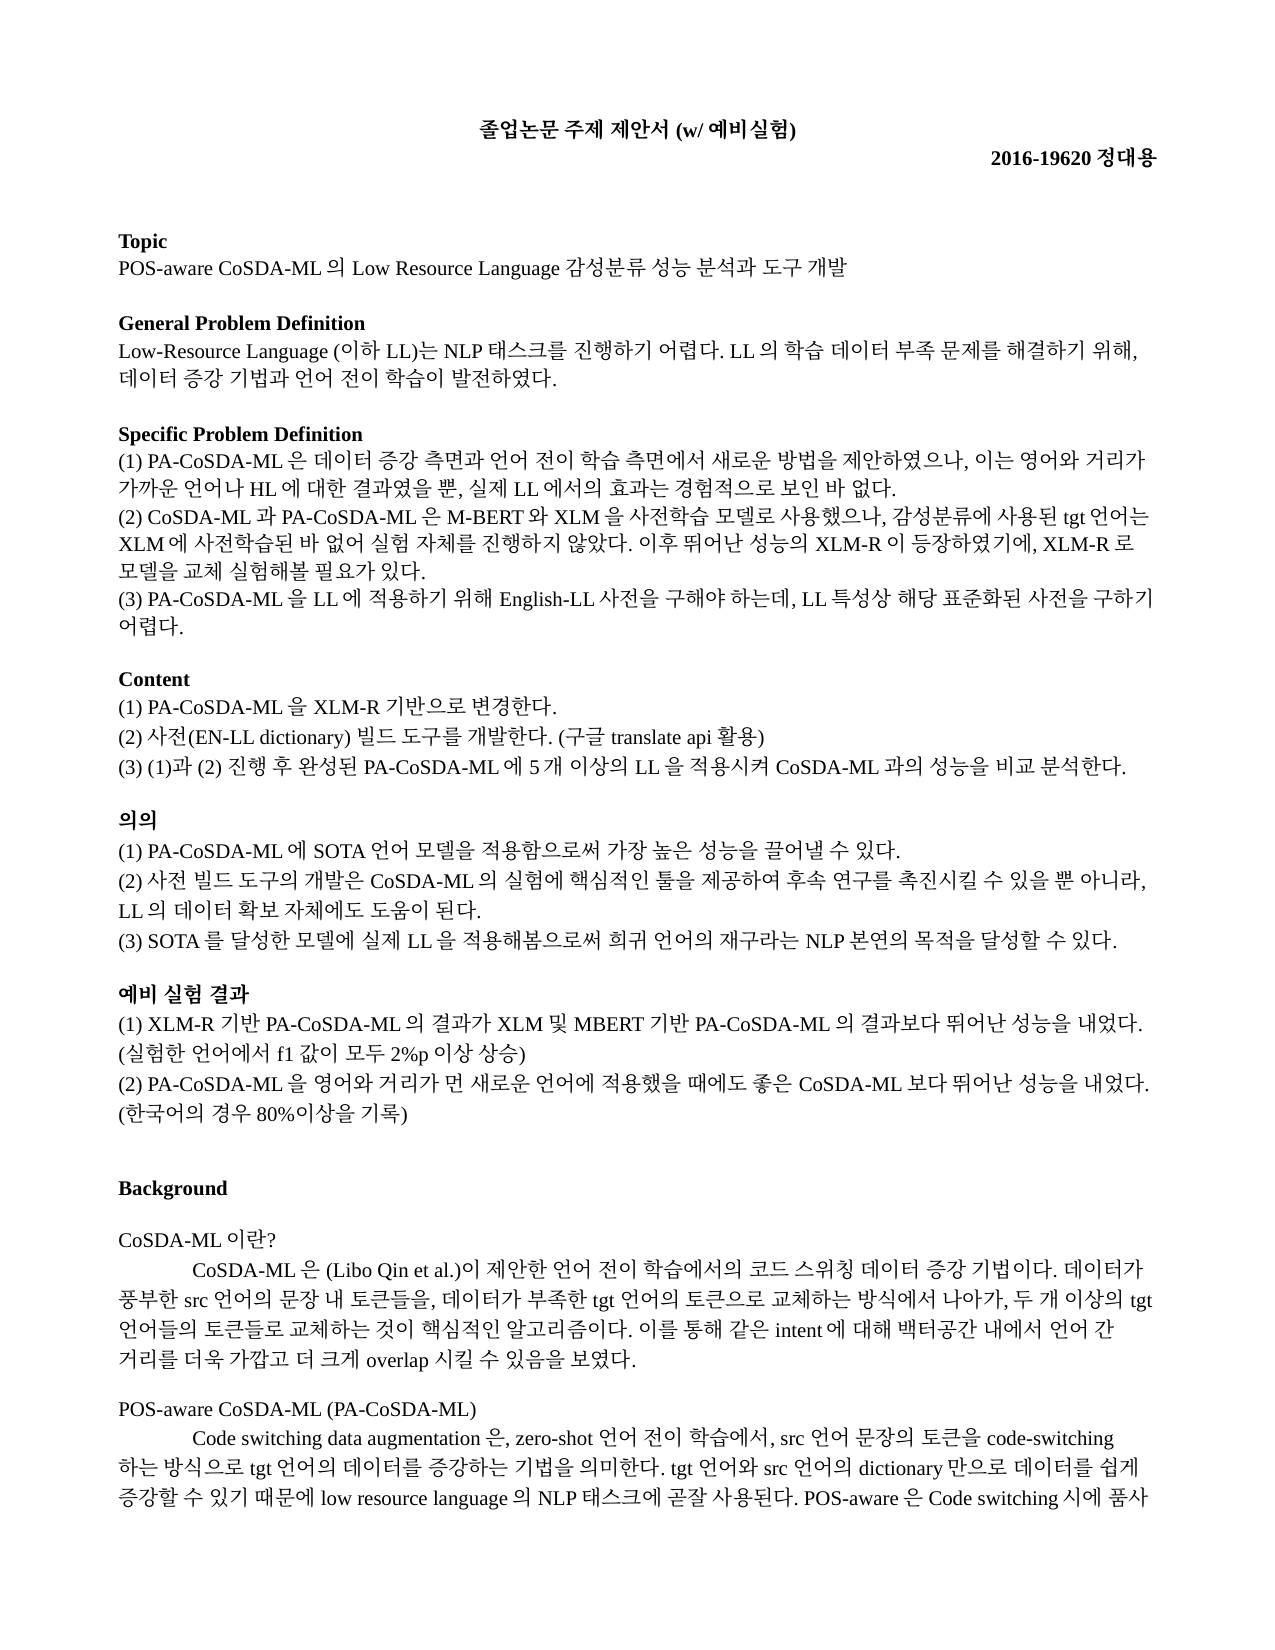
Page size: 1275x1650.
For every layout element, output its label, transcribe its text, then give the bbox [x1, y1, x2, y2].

text 의의 [118, 804, 1157, 834]
text POS-aware CoSDA-ML (PA-CoSDA-ML) [118, 1397, 1157, 1421]
text Background [118, 1176, 1157, 1200]
text Content [118, 667, 1157, 691]
text (3) (1)과 (2) 진행 후 완성된 PA-CoSDA-ML에 5개 이상의 LL을 적용시켜 CoSDA-ML과의 성능을 비교 분석한다. [118, 751, 1157, 780]
text (2) 사전 빌드 도구의 개발은 CoSDA-ML의 실험에 핵심적인 툴을 제공하여 후속 연구를 촉진시킬 수 있을 뿐 아니라, LL의 데이터 확보 자체에도 도움이 된다. [118, 864, 1157, 924]
text 2016-19620 정대용 [118, 146, 1157, 170]
text (1) XLM-R 기반 PA-CoSDA-ML의 결과가 XLM 및 MBERT 기반 PA-CoSDA-ML의 결과보다 뛰어난 성능을 내었다. (실험한 언어에서 f1 값이 모두 2%p이상 상승) [118, 1008, 1157, 1068]
text (3) SOTA를 달성한 모델에 실제 LL을 적용해봄으로써 희귀 언어의 재구라는 NLP 본연의 목적을 달성할 수 있다. [118, 924, 1157, 954]
text CoSDA-ML은 (Libo Qin et al.)이 제안한 언어 전이 학습에서의 코드 스위칭 데이터 증강 기법이다. 데이터가 풍부한 src 언어의 문장 내 토큰들을, 데이터가 부족한 tgt 언어의 토큰으로 교체하는 방식에서 나아가, 두 개 이상의 tgt 언어들의 토큰들로 교체하는 것이 핵심적인 알고리즘이다. 이를 통해 같은 intent에 대해 백터공간 내에서 언어 간 거리를 더욱 가깝고 더 크게 overlap 시킬 수 있음을 보였다. [118, 1254, 1157, 1373]
text General Problem Definition [118, 311, 1157, 335]
text Specific Problem Definition [118, 422, 1157, 446]
text Low-Resource Language (이하 LL)는 NLP 태스크를 진행하기 어렵다. LL의 학습 데이터 부족 문제를 해결하기 위해, 데이터 증강 기법과 언어 전이 학습이 발전하였다. [118, 339, 1157, 391]
text 예비 실험 결과 [118, 978, 1157, 1008]
text (2) 사전(EN-LL dictionary) 빌드 도구를 개발한다. (구글 translate api 활용) [118, 721, 1157, 751]
text (1) PA-CoSDA-ML을 XLM-R 기반으로 변경한다. [118, 691, 1157, 721]
text (2) PA-CoSDA-ML을 영어와 거리가 먼 새로운 언어에 적용했을 때에도 좋은 CoSDA-ML보다 뛰어난 성능을 내었다. (한국어의 경우 80%이상을 기록) [118, 1068, 1157, 1127]
text (1) PA-CoSDA-ML에 SOTA 언어 모델을 적용함으로써 가장 높은 성능을 끌어낼 수 있다. [118, 834, 1157, 864]
text (2) CoSDA-ML과 PA-CoSDA-ML은 M-BERT와 XLM을 사전학습 모델로 사용했으나, 감성분류에 사용된 tgt언어는 XLM에 사전학습된 바 없어 실험 자체를 진행하지 않았다. 이후 뛰어난 성능의 XLM-R이 등장하였기에, XLM-R로 모델을 교체 실험해볼 필요가 있다. [118, 504, 1157, 584]
text POS-aware CoSDA-ML의 Low Resource Language 감성분류 성능 분석과 도구 개발 [118, 256, 1157, 280]
text (1) PA-CoSDA-ML은 데이터 증강 측면과 언어 전이 학습 측면에서 새로운 방법을 제안하였으나, 이는 영어와 거리가 가까운 언어나 HL에 대한 결과였을 뿐, 실제 LL에서의 효과는 경험적으로 보인 바 없다. [118, 449, 1157, 501]
text (3) PA-CoSDA-ML을 LL에 적용하기 위해 English-LL 사전을 구해야 하는데, LL 특성상 해당 표준화된 사전을 구하기 어렵다. [118, 587, 1157, 639]
text Topic [118, 228, 1157, 253]
text CoSDA-ML이란? [118, 1224, 1157, 1254]
text Code switching data augmentation은, zero-shot 언어 전이 학습에서, src 언어 문장의 토큰을 code-switching하는 방식으로 tgt 언어의 데이터를 증강하는 기법을 의미한다. tgt 언어와 src 언어의 dictionary만으로 데이터를 쉽게 증강할 수 있기 때문에 low resource language의 NLP 태스크에 곧잘 사용된다. POS-aware은 Code switching시에 품사 [118, 1421, 1157, 1511]
text 졸업논문 주제 제안서 (w/ 예비실험) [118, 118, 1157, 142]
